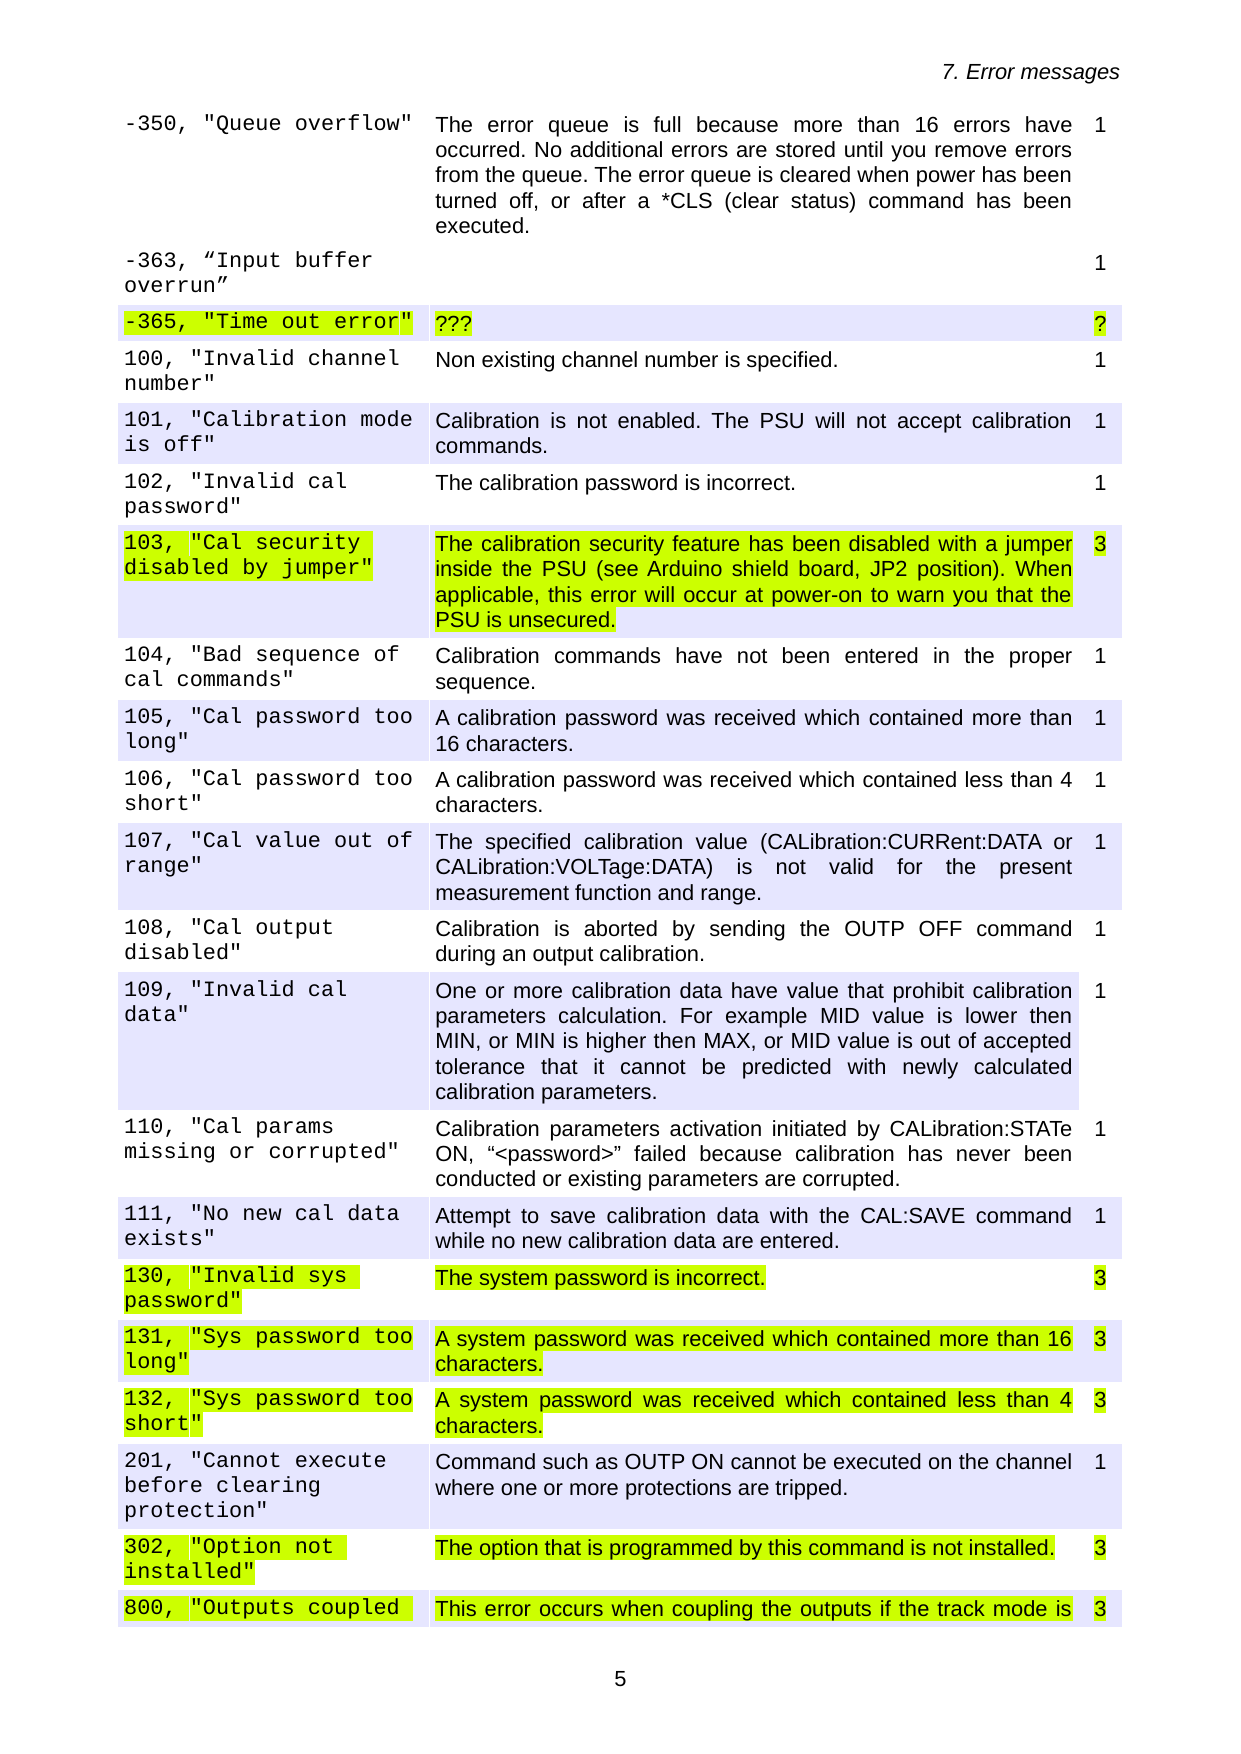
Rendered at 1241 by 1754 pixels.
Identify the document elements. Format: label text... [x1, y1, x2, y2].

table_cell The calibration security feature has been disabled with a jumper inside the PSU (see Arduino shield board, JP2 position). When applicable, this error will occur at power-on to warn you that the PSU is unsecured. [430, 525, 1079, 638]
table_cell 1 [1079, 244, 1122, 305]
table_cell 131, "Sys password too long" [118, 1320, 429, 1382]
table_cell 800, "Outputs coupled [118, 1590, 429, 1627]
table_cell ??? [430, 305, 1079, 341]
table_cell 1 [1079, 1197, 1122, 1259]
table_cell 1 [1079, 1110, 1122, 1197]
table_cell 105, "Cal password too long" [118, 700, 429, 761]
table_cell 201, "Cannot execute before clearing protection" [118, 1444, 429, 1529]
table_cell Calibration is not enabled. The PSU will not accept calibration commands. [430, 403, 1079, 464]
table_cell The error queue is full because more than 16 errors have occurred. No additional errors are stored until you remove errors from the queue. The error queue is cleared when power has been turned off, or after a *CLS (clear status) command has been executed. [430, 106, 1079, 244]
table_cell 1 [1079, 341, 1122, 402]
table_cell Calibration parameters activation initiated by CALibration:STATe ON, “<password>” failed because calibration has never been conducted or existing parameters are corrupted. [430, 1110, 1079, 1197]
table_cell 1 [1079, 700, 1122, 761]
table_cell 1 [1079, 403, 1122, 464]
table_cell 111, "No new cal data exists" [118, 1197, 429, 1259]
table_cell One or more calibration data have value that prohibit calibration parameters calculation. For example MID value is lower then MIN, or MIN is higher then MAX, or MID value is out of accepted tolerance that it cannot be predicted with newly calculated calibration parameters. [430, 972, 1079, 1110]
table_cell 110, "Cal params missing or corrupted" [118, 1110, 429, 1197]
table_cell Command such as OUTP ON cannot be executed on the channel where one or more protections are tripped. [430, 1444, 1079, 1529]
table_cell 1 [1079, 1444, 1122, 1529]
table_cell 3 [1079, 1259, 1122, 1320]
table_cell A calibration password was received which contained more than 16 characters. [430, 700, 1079, 761]
table_cell 3 [1079, 1529, 1122, 1590]
table_cell Non existing channel number is specified. [430, 341, 1079, 402]
table_cell 106, "Cal password too short" [118, 761, 429, 823]
table_cell -365, "Time out error" [118, 305, 429, 341]
table_cell 1 [1079, 638, 1122, 699]
table_cell 3 [1079, 1590, 1122, 1627]
table_cell 1 [1079, 761, 1122, 823]
table_cell This error occurs when coupling the outputs if the track mode is [430, 1590, 1079, 1627]
table_cell 132, "Sys password too short" [118, 1382, 429, 1443]
table_cell Calibration commands have not been entered in the proper sequence. [430, 638, 1079, 699]
table_cell 3 [1079, 525, 1122, 638]
table_cell 103, "Cal security disabled by jumper" [118, 525, 429, 638]
table_cell 102, "Invalid cal password" [118, 464, 429, 525]
table_cell 1 [1079, 106, 1122, 244]
table_cell ? [1079, 305, 1122, 341]
table_cell -363, “Input buffer overrun” [118, 244, 429, 305]
table_cell 130, "Invalid sys password" [118, 1259, 429, 1320]
table_cell 3 [1079, 1382, 1122, 1443]
table_cell Calibration is aborted by sending the OUTP OFF command during an output calibration. [430, 910, 1079, 972]
table_cell 1 [1079, 823, 1122, 910]
table_cell 108, "Cal output disabled" [118, 910, 429, 972]
table_cell 107, "Cal value out of range" [118, 823, 429, 910]
table_cell The option that is programmed by this command is not installed. [430, 1529, 1079, 1590]
table_cell A system password was received which contained more than 16 characters. [430, 1320, 1079, 1382]
table_cell -350, "Queue overflow" [118, 106, 429, 244]
table_cell The calibration password is incorrect. [430, 464, 1079, 525]
table_cell 101, "Calibration mode is off" [118, 403, 429, 464]
table_cell 104, "Bad sequence of cal commands" [118, 638, 429, 699]
table_cell [430, 244, 1079, 305]
table_cell 1 [1079, 910, 1122, 972]
table_cell The system password is incorrect. [430, 1259, 1079, 1320]
table_cell 1 [1079, 972, 1122, 1110]
table_cell 1 [1079, 464, 1122, 525]
table_cell A system password was received which contained less than 4 characters. [430, 1382, 1079, 1443]
table_cell The specified calibration value (CALibration:CURRent:DATA or CALibration:VOLTage:DATA) is not valid for the present measurement function and range. [430, 823, 1079, 910]
table_cell 100, "Invalid channel number" [118, 341, 429, 402]
table_cell Attempt to save calibration data with the CAL:SAVE command while no new calibration data are entered. [430, 1197, 1079, 1259]
table_cell 109, "Invalid cal data" [118, 972, 429, 1110]
table_cell 302, "Option not installed" [118, 1529, 429, 1590]
table_cell 3 [1079, 1320, 1122, 1382]
table_cell A calibration password was received which contained less than 4 characters. [430, 761, 1079, 823]
